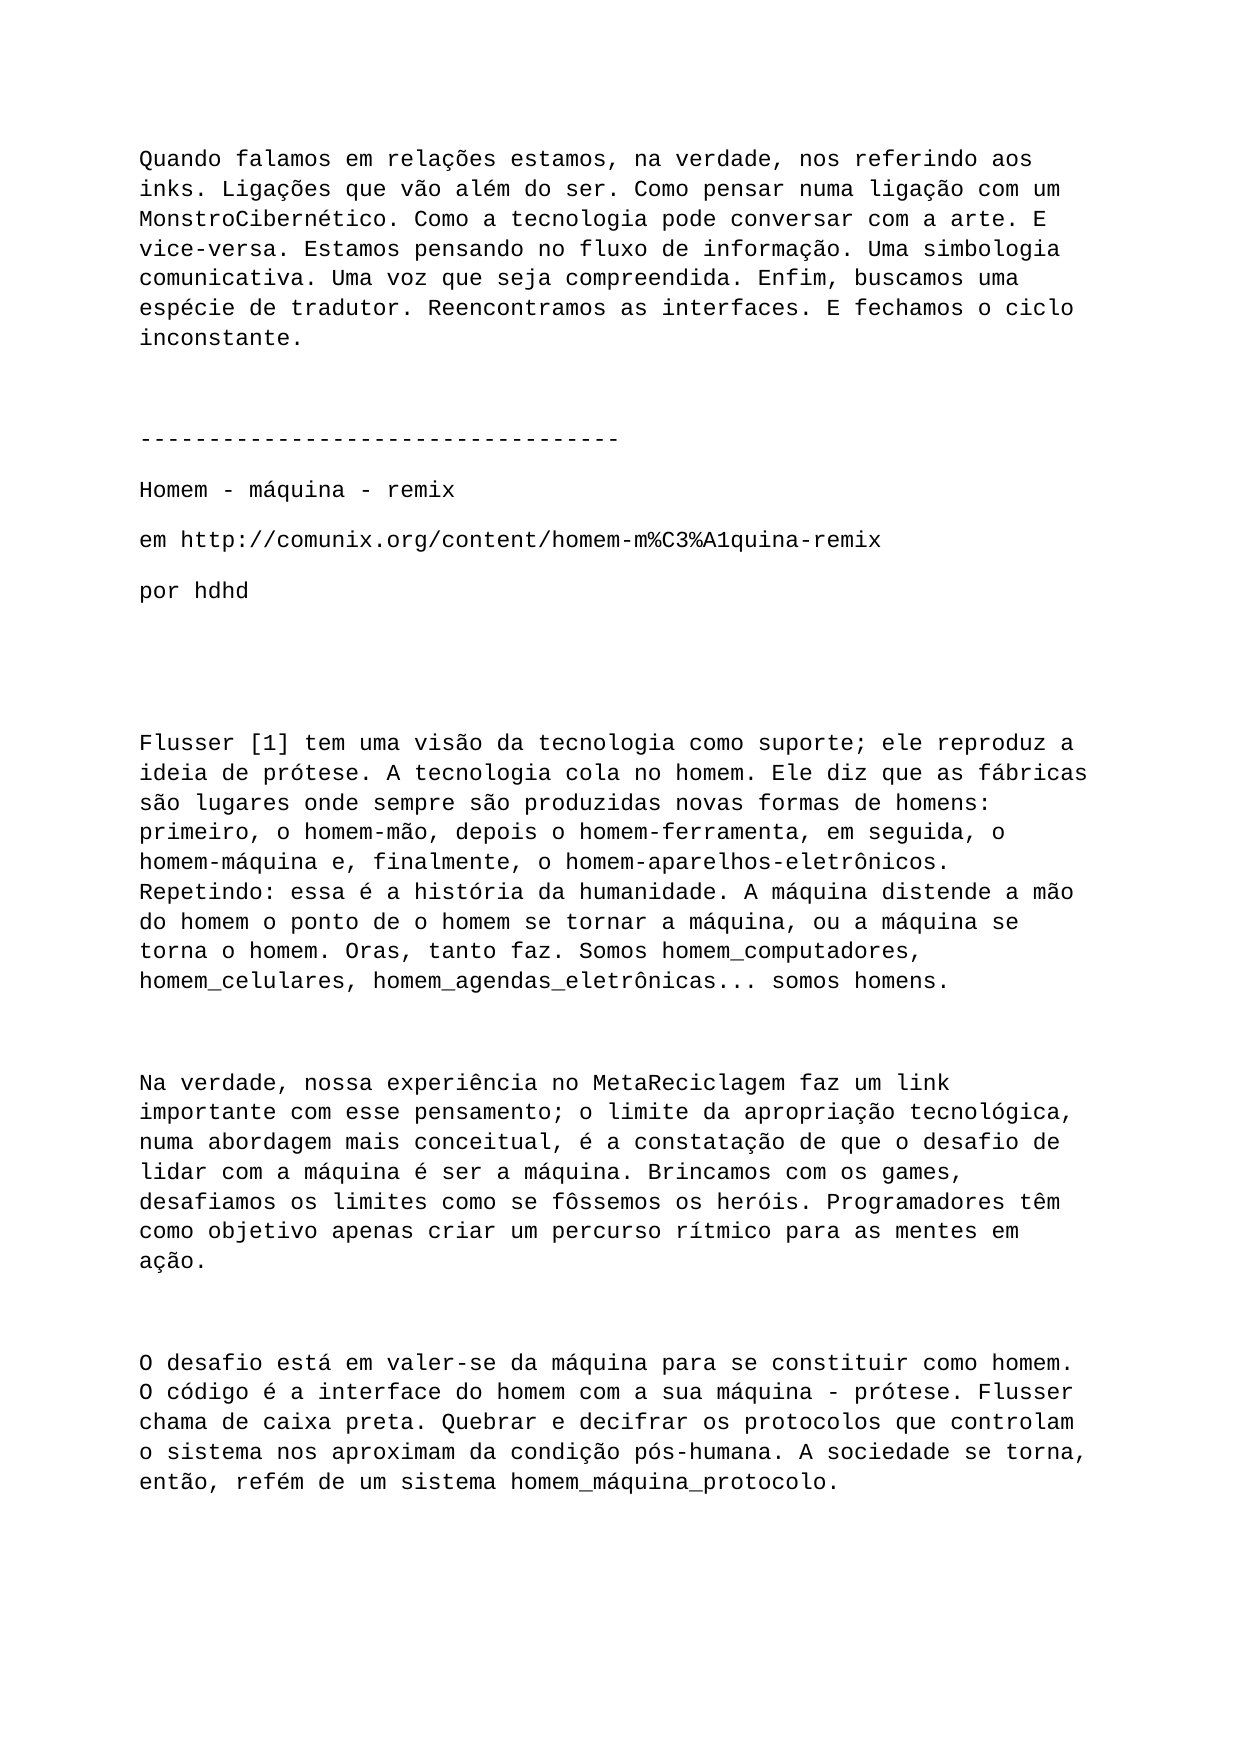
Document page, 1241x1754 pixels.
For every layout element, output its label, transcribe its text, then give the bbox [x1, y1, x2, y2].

text em http://comunix.org/content/homem-m%C3%A1quina-remix [139, 529, 1101, 555]
text Flusser [1] tem uma visão da tecnologia como suporte; ele reproduz a ideia de prótese. A tecnologia cola no homem. Ele diz que as fábricas são lugares onde sempre são produzidas novas formas de homens: primeiro, o homem-mão, depois o homem-ferramenta, em seguida, o homem-máquina e, finalmente, o homem-aparelhos-eletrônicos. Repetindo: essa é a história da humanidade. A máquina distende a mão do homem o ponto de o homem se tornar a máquina, ou a máquina se torna o homem. Oras, tanto faz. Somos homem_computadores, homem_celulares, homem_agendas_eletrônicas... somos homens. [139, 731, 1101, 996]
text Quando falamos em relações estamos, na verdade, nos referindo aos inks. Ligações que vão além do ser. Como pensar numa ligação com um MonstroCibernético. Como a tecnologia pode conversar com a arte. E vice-versa. Estamos pensando no fluxo de informação. Uma simbologia comunicativa. Uma voz que seja compreendida. Enfim, buscamos uma espécie de tradutor. Reencontramos as interfaces. E fechamos o ciclo inconstante. [139, 148, 1101, 352]
text O desafio está em valer-se da máquina para se constituir como homem. O código é a interface do homem com a sua máquina - prótese. Flusser chama de caixa preta. Quebrar e decifrar os protocolos que controlam o sistema nos aproximam da condição pós-humana. A sociedade se torna, então, refém de um sistema homem_máquina_protocolo. [139, 1351, 1101, 1496]
text Homem - máquina - remix [139, 478, 1101, 504]
text ----------------------------------- [139, 428, 1101, 453]
text Na verdade, nossa experiência no MetaReciclagem faz um link importante com esse pensamento; o limite da apropriação tecnológica, numa abordagem mais conceitual, é a constatação de que o desafio de lidar com a máquina é ser a máquina. Brincamos com os games, desafiamos os limites como se fôssemos os heróis. Programadores têm como objetivo apenas criar um percurso rítmico para as mentes em ação. [139, 1071, 1101, 1276]
text por hdhd [139, 579, 1101, 605]
